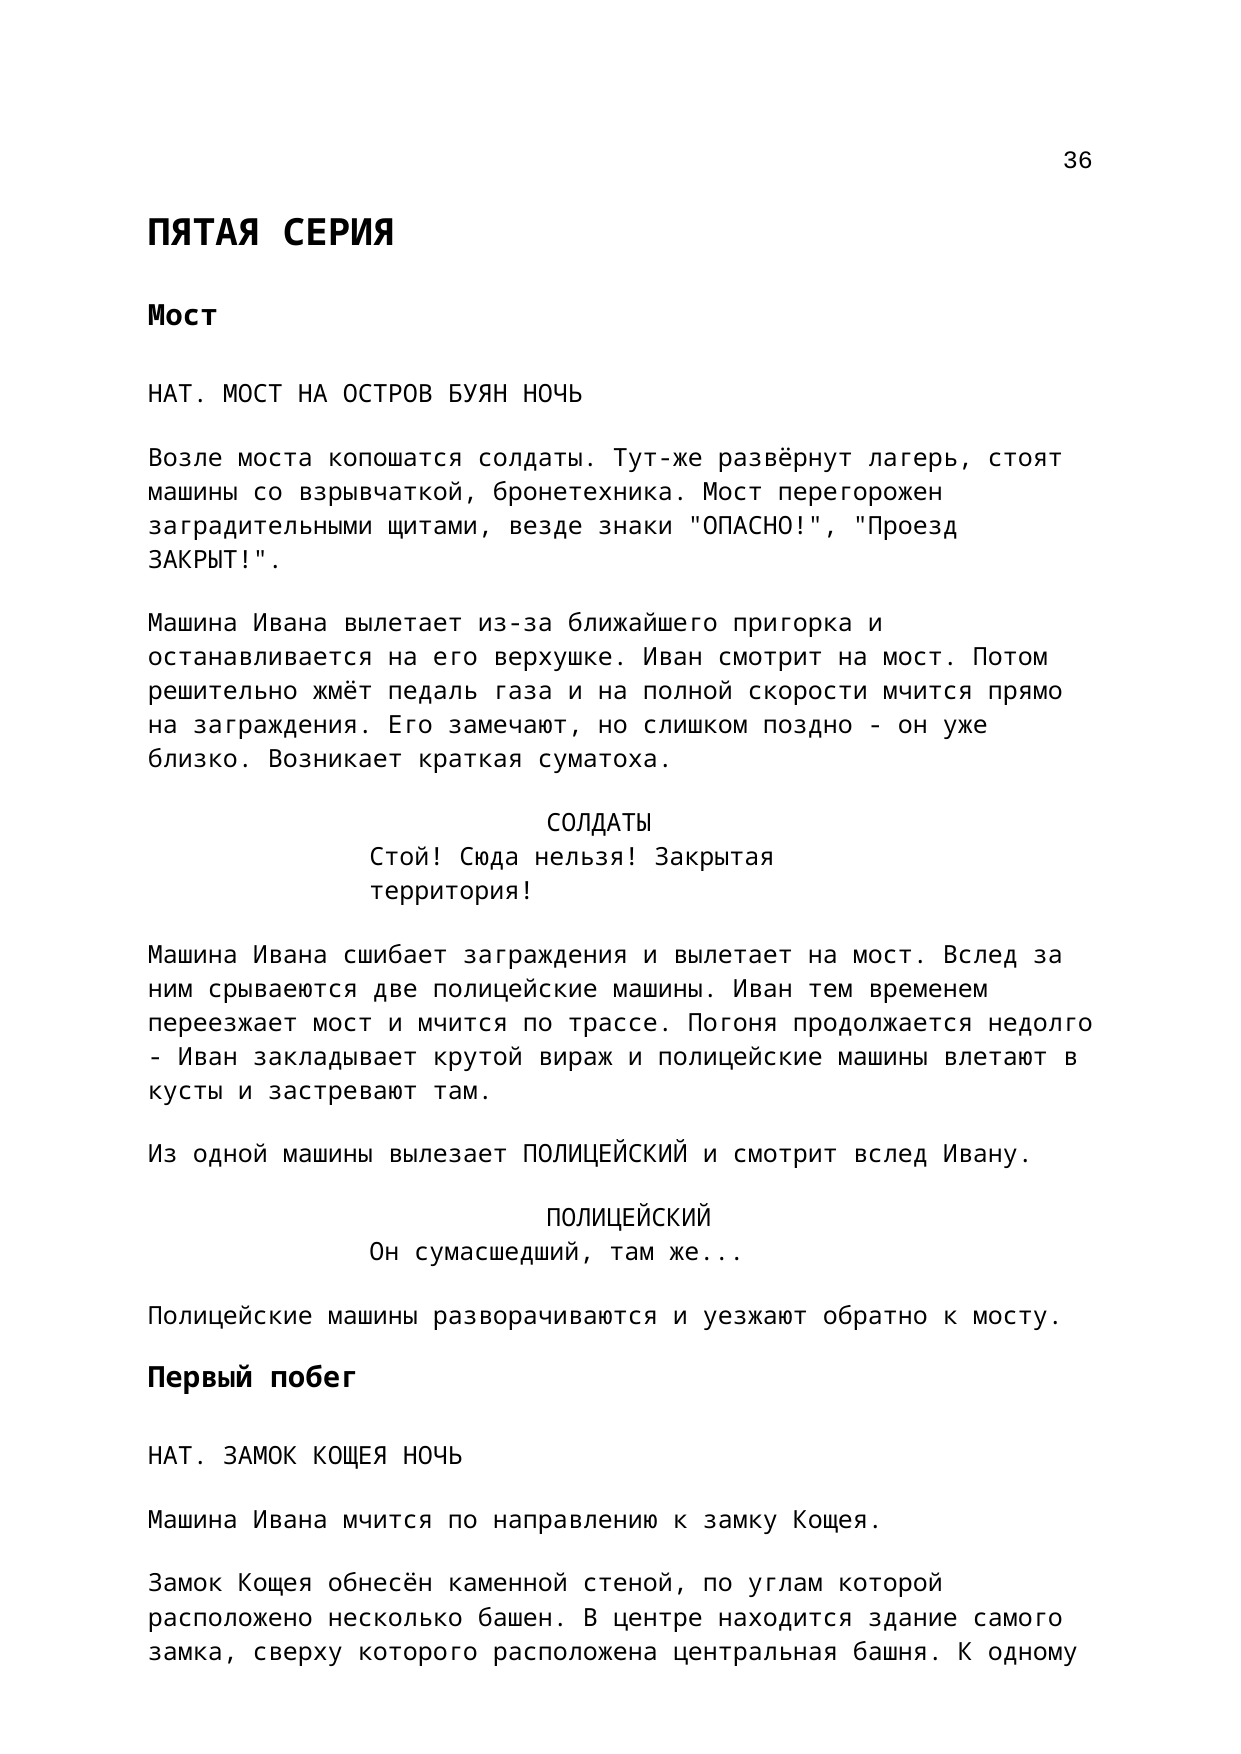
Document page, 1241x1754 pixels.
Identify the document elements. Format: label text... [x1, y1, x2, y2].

text Возле моста копошатся солдаты. Тут-же развёрнут лагерь, стоят машины со взрывчаткой, бронетехника. Мост перегорожен заградительными щитами, везде знаки "ОПАСНО!", "Проезд ЗАКРЫТ!". [148, 439, 1093, 575]
subtitle Первый побег [148, 1356, 1093, 1396]
text Машина Ивана вылетает из-за ближайшего пригорка и останавливается на его верхушке. Иван смотрит на мост. Потом решительно жмёт педаль газа и на полной скорости мчится прямо на заграждения. Его замечают, но слишком поздно - он уже близко. Возникает краткая суматоха. [148, 605, 1093, 775]
text Машина Ивана мчится по направлению к замку Кощея. [148, 1502, 1093, 1536]
text Он сумасшедший, там же... [369, 1234, 871, 1268]
text Машина Ивана сшибает заграждения и вылетает на мост. Вслед за ним срываеются две полицейские машины. Иван тем временем переезжает мост и мчится по трассе. Погоня продолжается недолго - Иван закладывает крутой вираж и полицейские машины влетают в кусты и застревают там. [148, 936, 1093, 1107]
text Из одной машины вылезает ПОЛИЦЕЙСКИЙ и смотрит вслед Ивану. [148, 1136, 1093, 1170]
text ПОЛИЦЕЙСКИЙ [546, 1200, 1093, 1234]
subtitle Мост [148, 294, 1093, 334]
text Полицейские машины разворачиваются и уезжают обратно к мосту. [148, 1297, 1093, 1331]
text СОЛДАТЫ [546, 805, 1093, 839]
text НАТ. МОСТ НА ОСТРОВ БУЯН НОЧЬ [148, 376, 1093, 410]
subtitle ПЯТАЯ СЕРИЯ [148, 205, 1093, 256]
text Стой! Сюда нельзя! Закрытая территория! [369, 839, 871, 907]
text НАТ. ЗАМОК КОЩЕЯ НОЧЬ [148, 1438, 1093, 1472]
text Замок Кощея обнесён каменной стеной, по углам которой расположено несколько башен. В центре находится здание самого замка, сверху которого расположена центральная башня. К одному [148, 1565, 1093, 1667]
